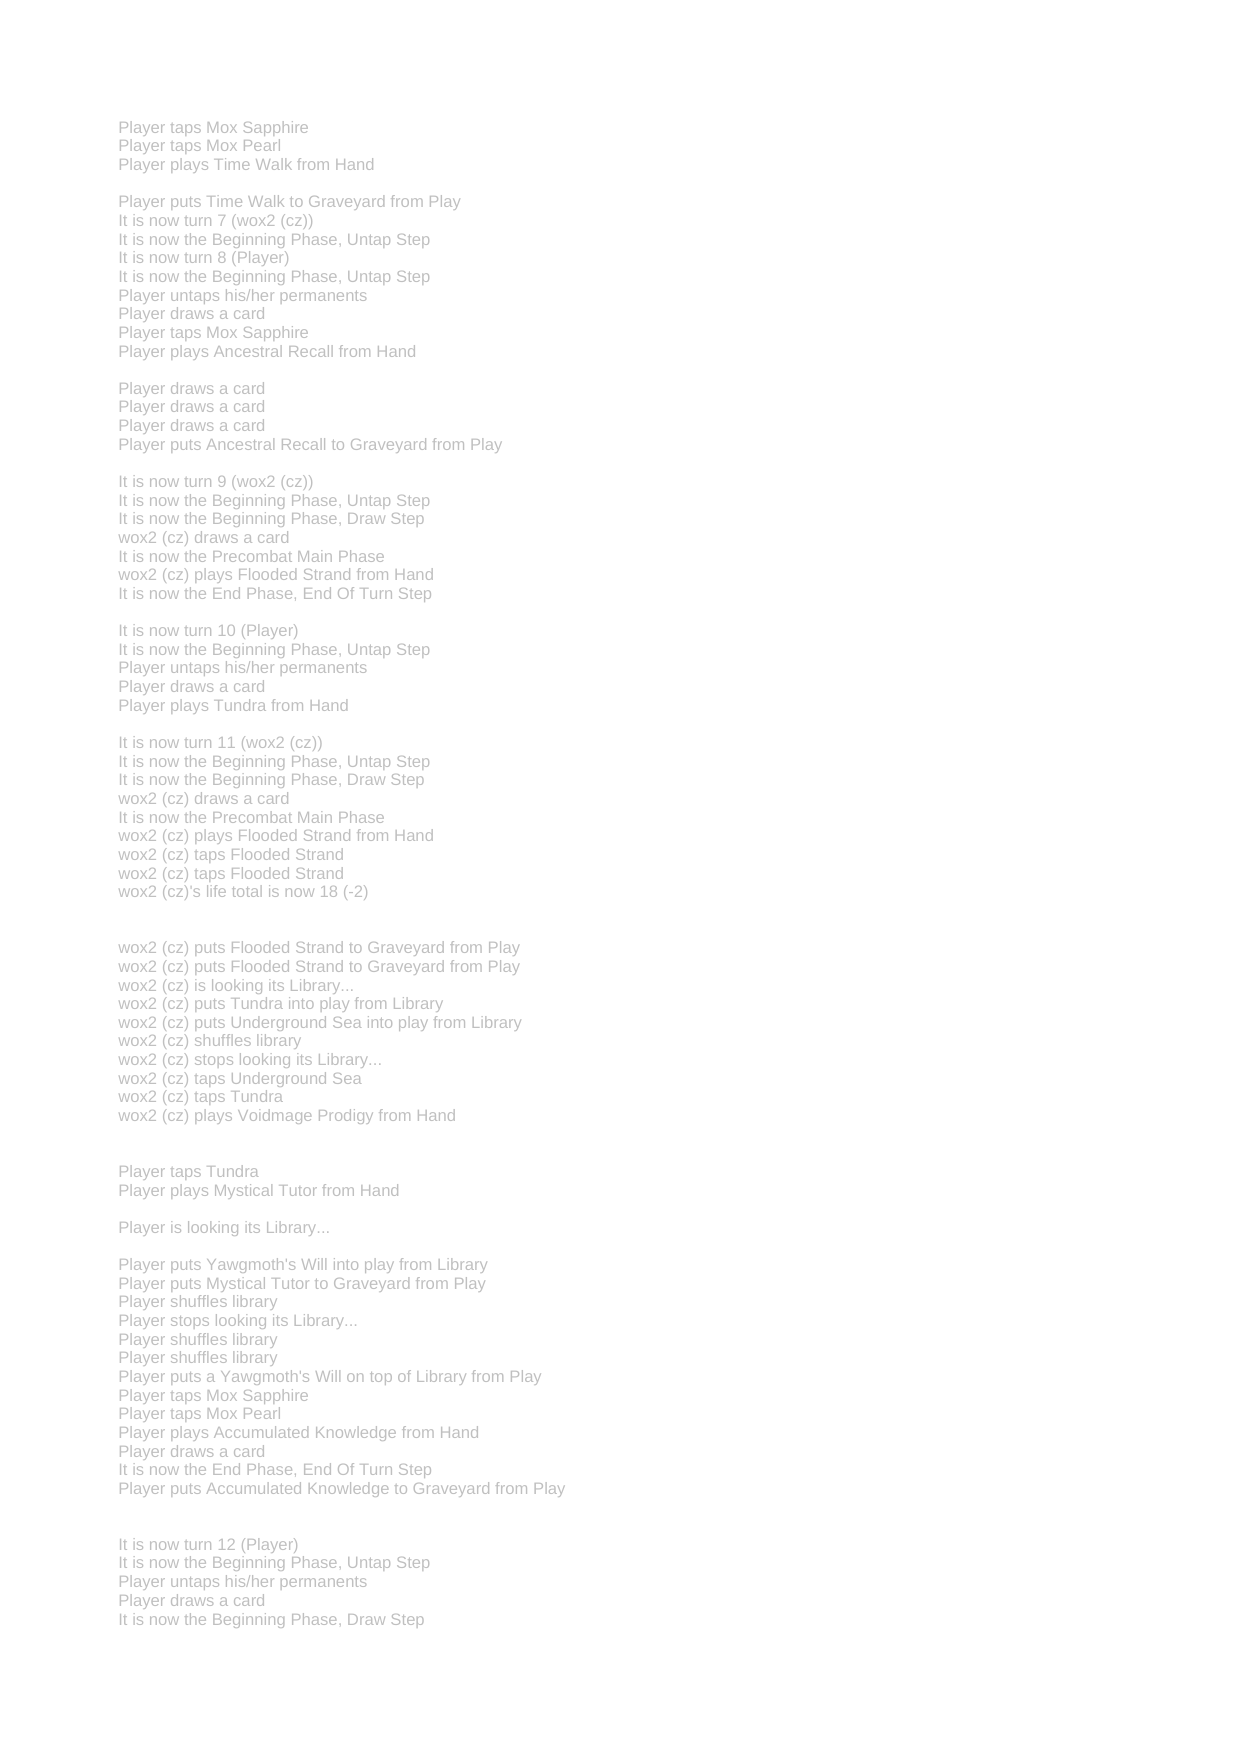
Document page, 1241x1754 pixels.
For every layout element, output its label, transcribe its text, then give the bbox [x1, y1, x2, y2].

text Player taps Mox Sapphire [118, 1386, 1122, 1405]
text wox2 (cz) puts Tundra into play from Library [118, 994, 1122, 1013]
text wox2 (cz) taps Tundra [118, 1088, 1122, 1106]
text <Player> Thinking [118, 1237, 1122, 1256]
text Player draws a card [118, 379, 1122, 398]
text Player shuffles library [118, 1293, 1122, 1311]
text Player draws a card [118, 1442, 1122, 1461]
text It is now the Beginning Phase, Draw Step [118, 510, 1122, 528]
text Player shuffles library [118, 1330, 1122, 1349]
text wox2 (cz) puts Flooded Strand to Graveyard from Play [118, 957, 1122, 976]
text Player puts Mystical Tutor to Graveyard from Play [118, 1274, 1122, 1293]
text Player plays Ancestral Recall from Hand [118, 342, 1122, 361]
text Player puts Yawgmoth's Will into play from Library [118, 1256, 1122, 1274]
text Player taps Mox Pearl [118, 1405, 1122, 1423]
text It is now the Beginning Phase, Untap Step [118, 752, 1122, 771]
text Player plays Tundra from Hand [118, 696, 1122, 715]
text Player puts a Yawgmoth's Will on top of Library from Play [118, 1367, 1122, 1386]
text <wox2 (cz)> End my turn [118, 603, 1122, 622]
text It is now turn 8 (Player) [118, 249, 1122, 267]
text It is now the End Phase, End Of Turn Step [118, 584, 1122, 603]
text Player draws a card [118, 1591, 1122, 1610]
text Player taps Tundra [118, 1162, 1122, 1181]
text wox2 (cz) plays Flooded Strand from Hand [118, 566, 1122, 584]
text <wox2 (cz)> Ok [118, 174, 1122, 193]
text <Player> Ok [118, 920, 1122, 938]
text <Player> End my turn [118, 715, 1122, 733]
text <wox2 (cz)> Ok [118, 1199, 1122, 1218]
text It is now the End Phase, End Of Turn Step [118, 1461, 1122, 1479]
text It is now the Beginning Phase, Untap Step [118, 491, 1122, 510]
text wox2 (cz) shuffles library [118, 1032, 1122, 1050]
text Player draws a card [118, 304, 1122, 323]
text wox2 (cz) taps Flooded Strand [118, 864, 1122, 883]
text Player plays Time Walk from Hand [118, 155, 1122, 174]
text It is now the Beginning Phase, Untap Step [118, 267, 1122, 286]
text <Player> Thinking [118, 1144, 1122, 1162]
text <Player> Ok [118, 1517, 1122, 1535]
text wox2 (cz) draws a card [118, 789, 1122, 808]
text Player plays Accumulated Knowledge from Hand [118, 1423, 1122, 1442]
text It is now the Beginning Phase, Draw Step [118, 771, 1122, 789]
text It is now turn 12 (Player) [118, 1535, 1122, 1554]
text Player puts Ancestral Recall to Graveyard from Play [118, 435, 1122, 454]
text wox2 (cz) taps Flooded Strand [118, 845, 1122, 864]
text Player puts Time Walk to Graveyard from Play [118, 193, 1122, 211]
text Player puts Accumulated Knowledge to Graveyard from Play [118, 1479, 1122, 1498]
text Player untaps his/her permanents [118, 1572, 1122, 1591]
text It is now the Beginning Phase, Untap Step [118, 230, 1122, 249]
text Player shuffles library [118, 1349, 1122, 1367]
text Player untaps his/her permanents [118, 659, 1122, 677]
text It is now the Beginning Phase, Draw Step [118, 1610, 1122, 1628]
text <wox2 (cz)> Ok [118, 361, 1122, 379]
text wox2 (cz) taps Underground Sea [118, 1069, 1122, 1088]
text wox2 (cz) plays Voidmage Prodigy from Hand [118, 1106, 1122, 1125]
text Player draws a card [118, 677, 1122, 696]
text wox2 (cz) draws a card [118, 528, 1122, 547]
text It is now turn 7 (wox2 (cz)) [118, 211, 1122, 230]
text Player stops looking its Library... [118, 1311, 1122, 1330]
text It is now turn 9 (wox2 (cz)) [118, 472, 1122, 491]
text It is now the Beginning Phase, Untap Step [118, 1554, 1122, 1572]
text wox2 (cz) plays Flooded Strand from Hand [118, 827, 1122, 845]
text Player untaps his/her permanents [118, 286, 1122, 304]
text Player taps Mox Pearl [118, 137, 1122, 155]
text wox2 (cz)'s life total is now 18 (-2) [118, 883, 1122, 901]
text It is now the Precombat Main Phase [118, 547, 1122, 566]
text <wox2 (cz)> End my turn [118, 1498, 1122, 1517]
text Player draws a card [118, 416, 1122, 435]
text It is now the Beginning Phase, Untap Step [118, 640, 1122, 659]
text Player taps Mox Sapphire [118, 118, 1122, 137]
text wox2 (cz) is looking its Library... [118, 976, 1122, 994]
text Player is looking its Library... [118, 1218, 1122, 1237]
text It is now turn 10 (Player) [118, 622, 1122, 640]
text Player plays Mystical Tutor from Hand [118, 1181, 1122, 1199]
text Player taps Mox Sapphire [118, 323, 1122, 342]
text <Player> End my turn [118, 454, 1122, 472]
text wox2 (cz) puts Flooded Strand to Graveyard from Play [118, 938, 1122, 957]
text It is now the Precombat Main Phase [118, 808, 1122, 827]
text wox2 (cz) puts Underground Sea into play from Library [118, 1013, 1122, 1032]
text It is now turn 11 (wox2 (cz)) [118, 733, 1122, 752]
text <wox2 (cz)> Ok? [118, 1125, 1122, 1144]
text Player draws a card [118, 398, 1122, 416]
text <wox2 (cz)> Ok? [118, 901, 1122, 920]
text wox2 (cz) stops looking its Library... [118, 1050, 1122, 1069]
